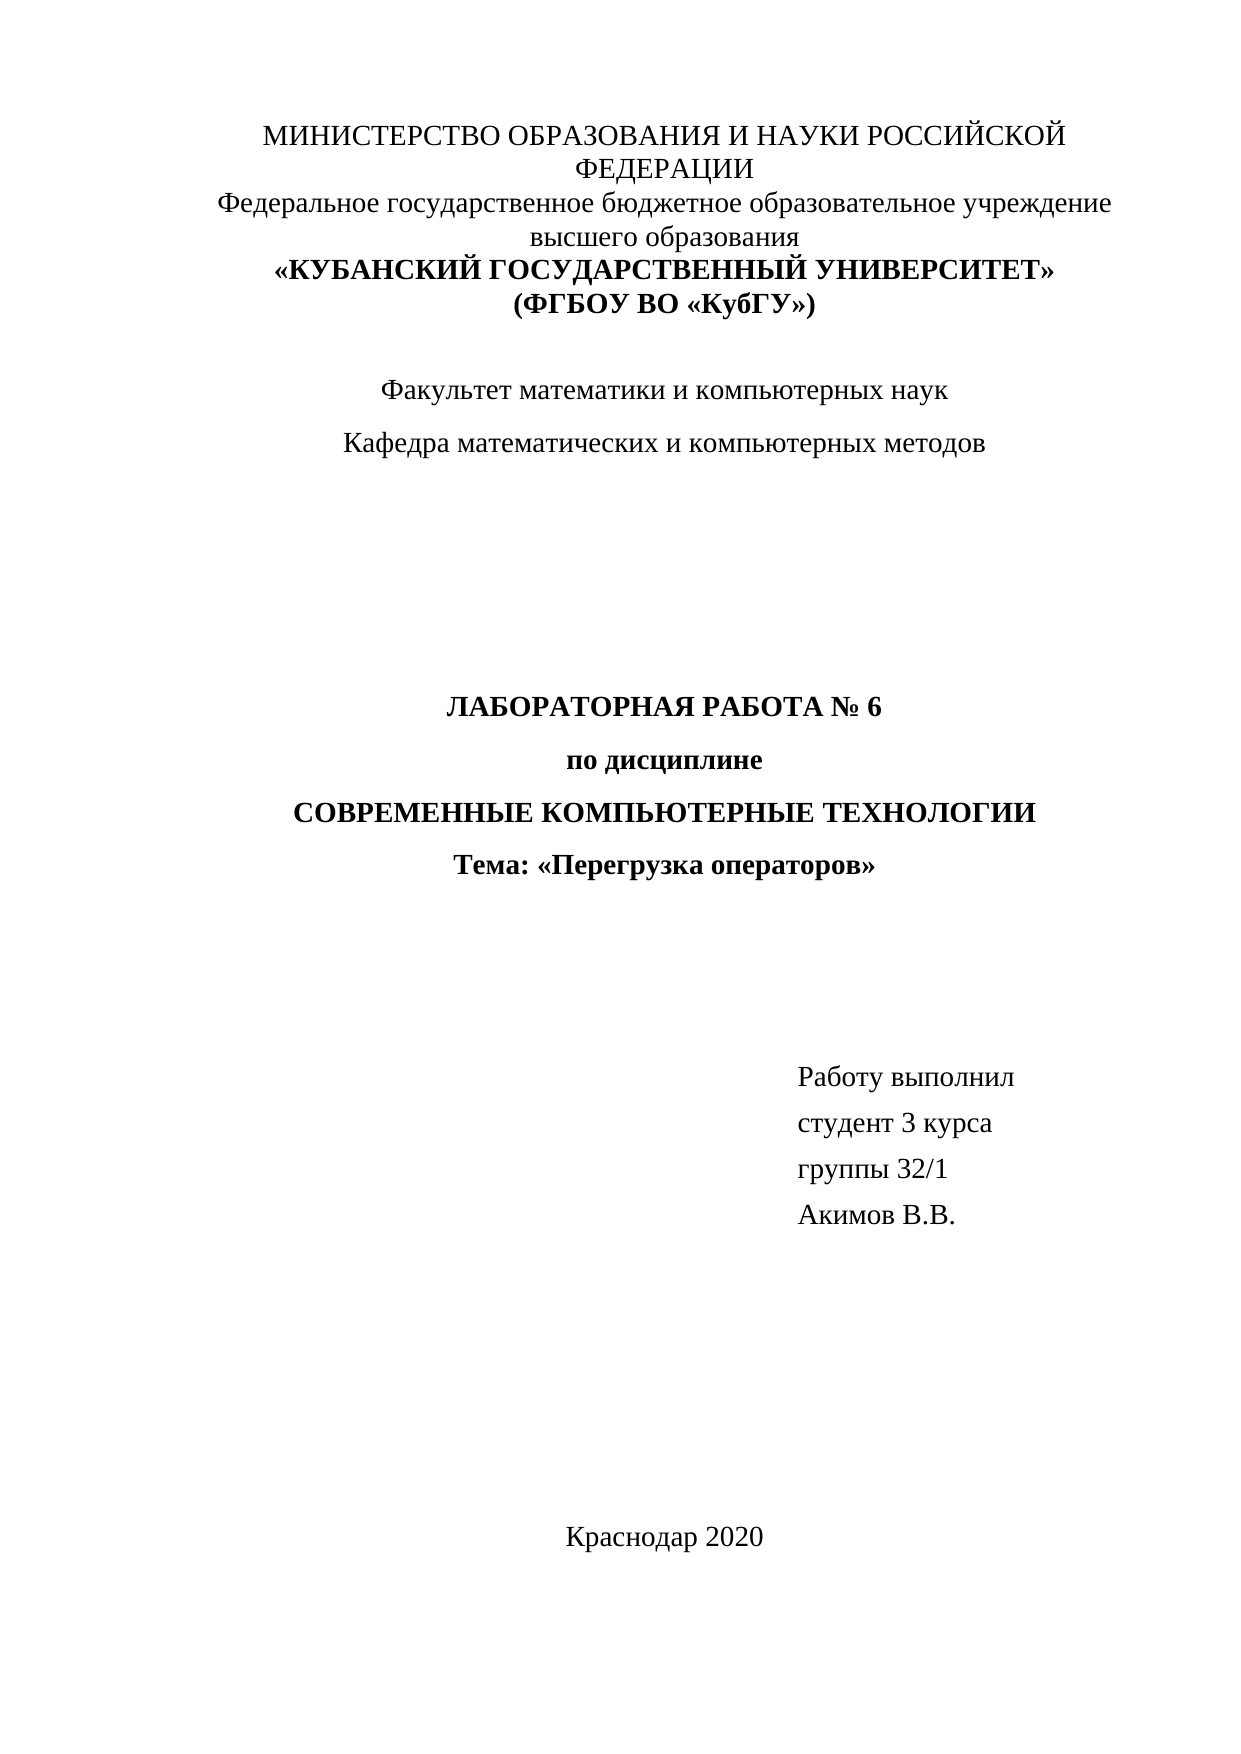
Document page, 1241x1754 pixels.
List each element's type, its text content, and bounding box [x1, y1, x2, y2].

text студент 3 курса [797, 1105, 1152, 1138]
text Тема: «Перегрузка операторов» [177, 847, 1152, 881]
text Краснодар 2020 [177, 1519, 1152, 1553]
text Факультет математики и компьютерных наук [177, 372, 1152, 406]
text ЛАБОРАТОРНАЯ РАБОТА № 6 [177, 689, 1152, 723]
text СОВРЕМЕННЫЕ КОМПЬЮТЕРНЫЕ ТЕХНОЛОГИИ [177, 795, 1152, 828]
text по дисциплине [177, 742, 1152, 775]
text «КУБАНСКИЙ ГОСУДАРСТВЕННЫЙ УНИВЕРСИТЕТ» [177, 252, 1152, 286]
text Кафедра математических и компьютерных методов [177, 425, 1152, 458]
text Работу выполнил [797, 1059, 1152, 1092]
text МИНИСТЕРСТВО ОБРАЗОВАНИЯ И НАУКИ РОССИЙСКОЙ ФЕДЕРАЦИИ [177, 118, 1152, 185]
text высшего образования [177, 219, 1152, 252]
text группы 32/1 [797, 1151, 1152, 1184]
text Акимов В.В. [797, 1197, 1152, 1230]
text (ФГБОУ ВО «КубГУ») [177, 286, 1152, 319]
text Федеральное государственное бюджетное образовательное учреждение [177, 185, 1152, 219]
